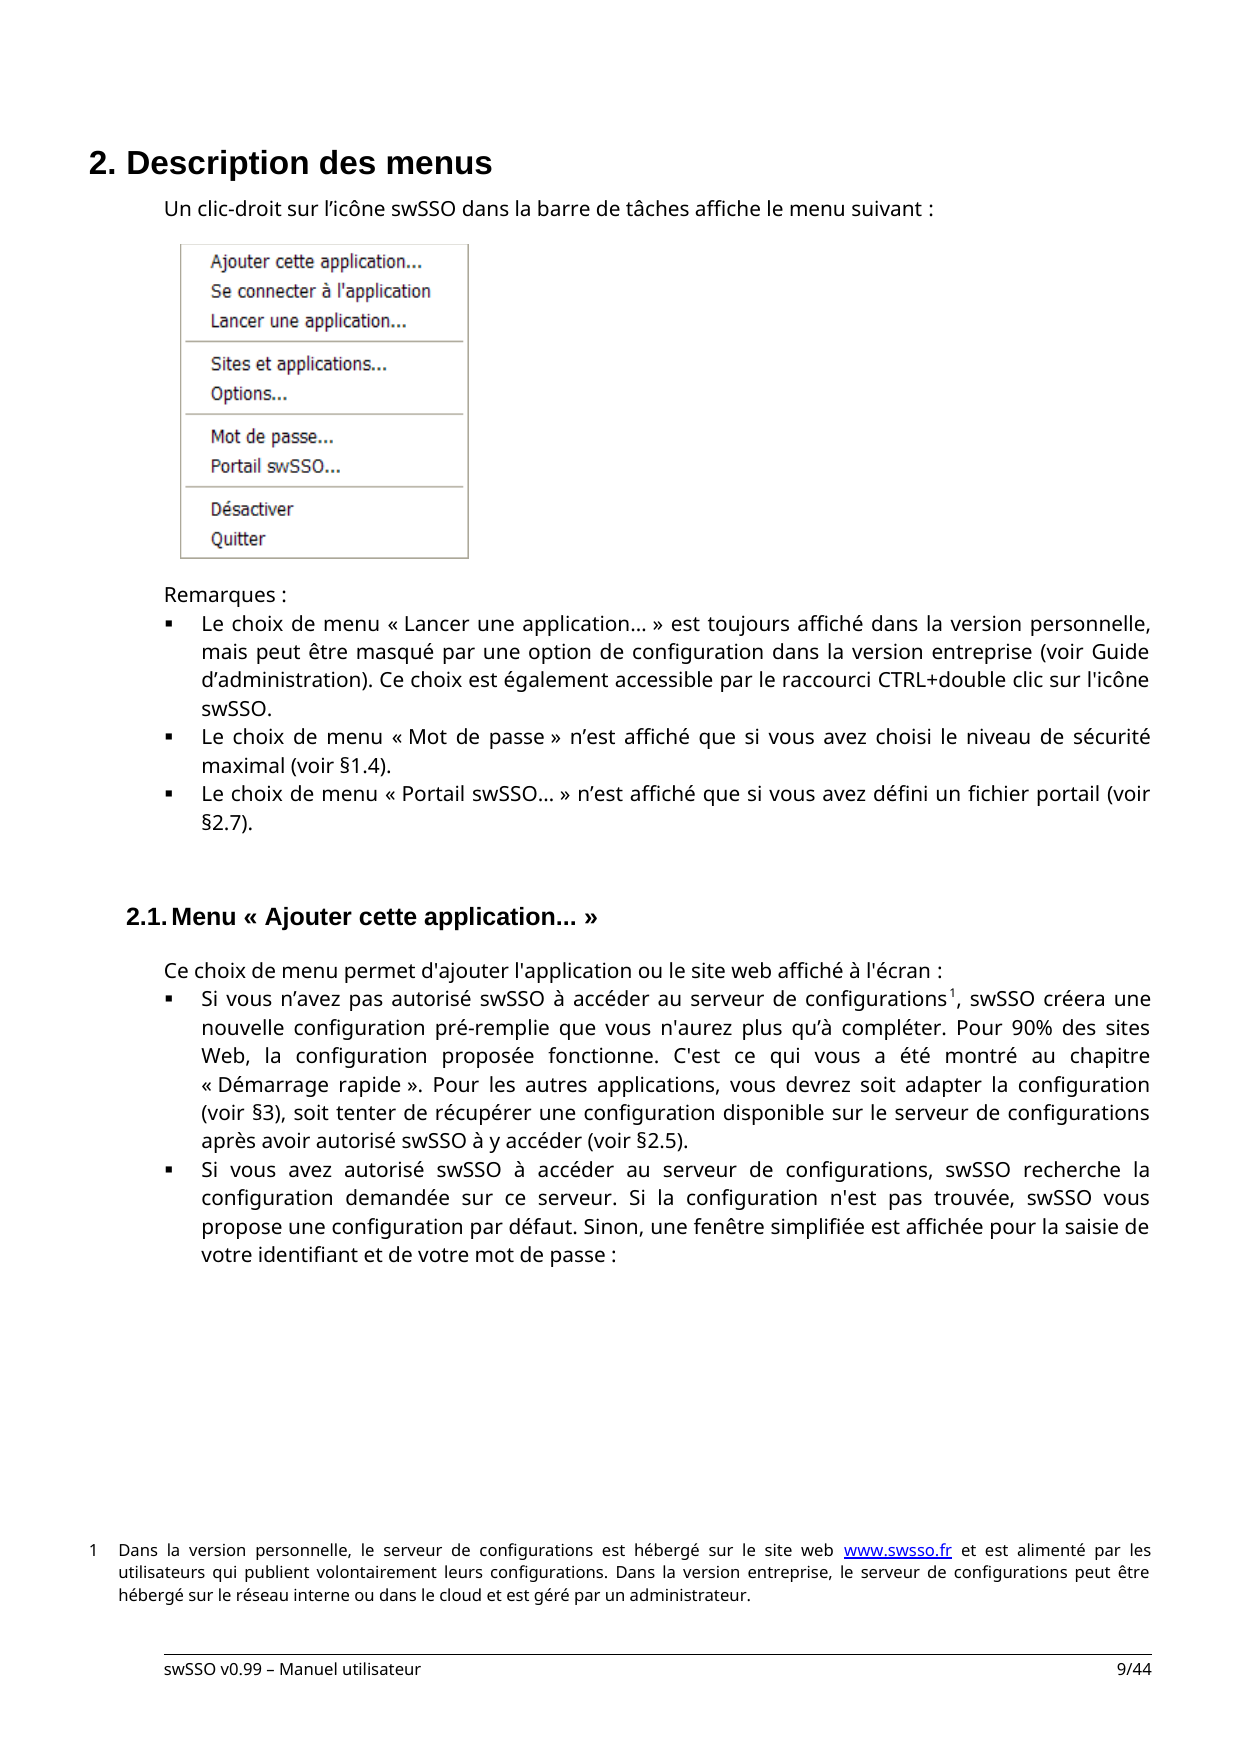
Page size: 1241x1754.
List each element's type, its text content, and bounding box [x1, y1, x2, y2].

list Si vous avez autorisé swSSO à accéder au serveur de configurations, swSSO recherche la configuration demandée sur ce serveur. Si la configuration n'est pas trouvée, swSSO vous propose une configuration par défaut. Sinon, une fenêtre simplifiée est affichée pour la saisie de votre identifiant et de votre mot de passe : [164, 1155, 1152, 1269]
subtitle Description des menus [89, 143, 1152, 182]
list Le choix de menu « Lancer une application… » est toujours affiché dans la version personnelle, mais peut être masqué par une option de configuration dans la version entreprise (voir Guide d’administration). Ce choix est également accessible par le raccourci CTRL+double clic sur l'icône swSSO. [164, 609, 1152, 722]
text Un clic-droit sur l’icône swSSO dans la barre de tâches affiche le menu suivant : [164, 194, 1152, 222]
text Remarques : [164, 580, 1152, 609]
list Le choix de menu « Portail swSSO… » n’est affiché que si vous avez défini un fichier portail (voir §2.7). [164, 779, 1152, 836]
picture [180, 244, 469, 559]
list Le choix de menu « Mot de passe » n’est affiché que si vous avez choisi le niveau de sécurité maximal (voir §1.4). [164, 722, 1152, 779]
subtitle Menu « Ajouter cette application... » [126, 902, 1152, 931]
list Dans la version personnelle, le serveur de configurations est hébergé sur le site web www.swsso.fr et est alimenté par les utilisateurs qui publient volontairement leurs configurations. Dans la version entreprise, le serveur de configurations peut être hébergé sur le réseau interne ou dans le cloud et est géré par un administrateur. [89, 1538, 1152, 1606]
list Si vous n’avez pas autorisé swSSO à accéder au serveur de configurations, swSSO créera une nouvelle configuration pré-remplie que vous n'aurez plus qu’à compléter. Pour 90% des sites Web, la configuration proposée fonctionne. C'est ce qui vous a été montré au chapitre « Démarrage rapide ». Pour les autres applications, vous devrez soit adapter la configuration (voir §3), soit tenter de récupérer une configuration disponible sur le serveur de configurations après avoir autorisé swSSO à y accéder (voir §2.5). [164, 984, 1152, 1155]
text Ce choix de menu permet d'ajouter l'application ou le site web affiché à l'écran : [164, 956, 1152, 984]
